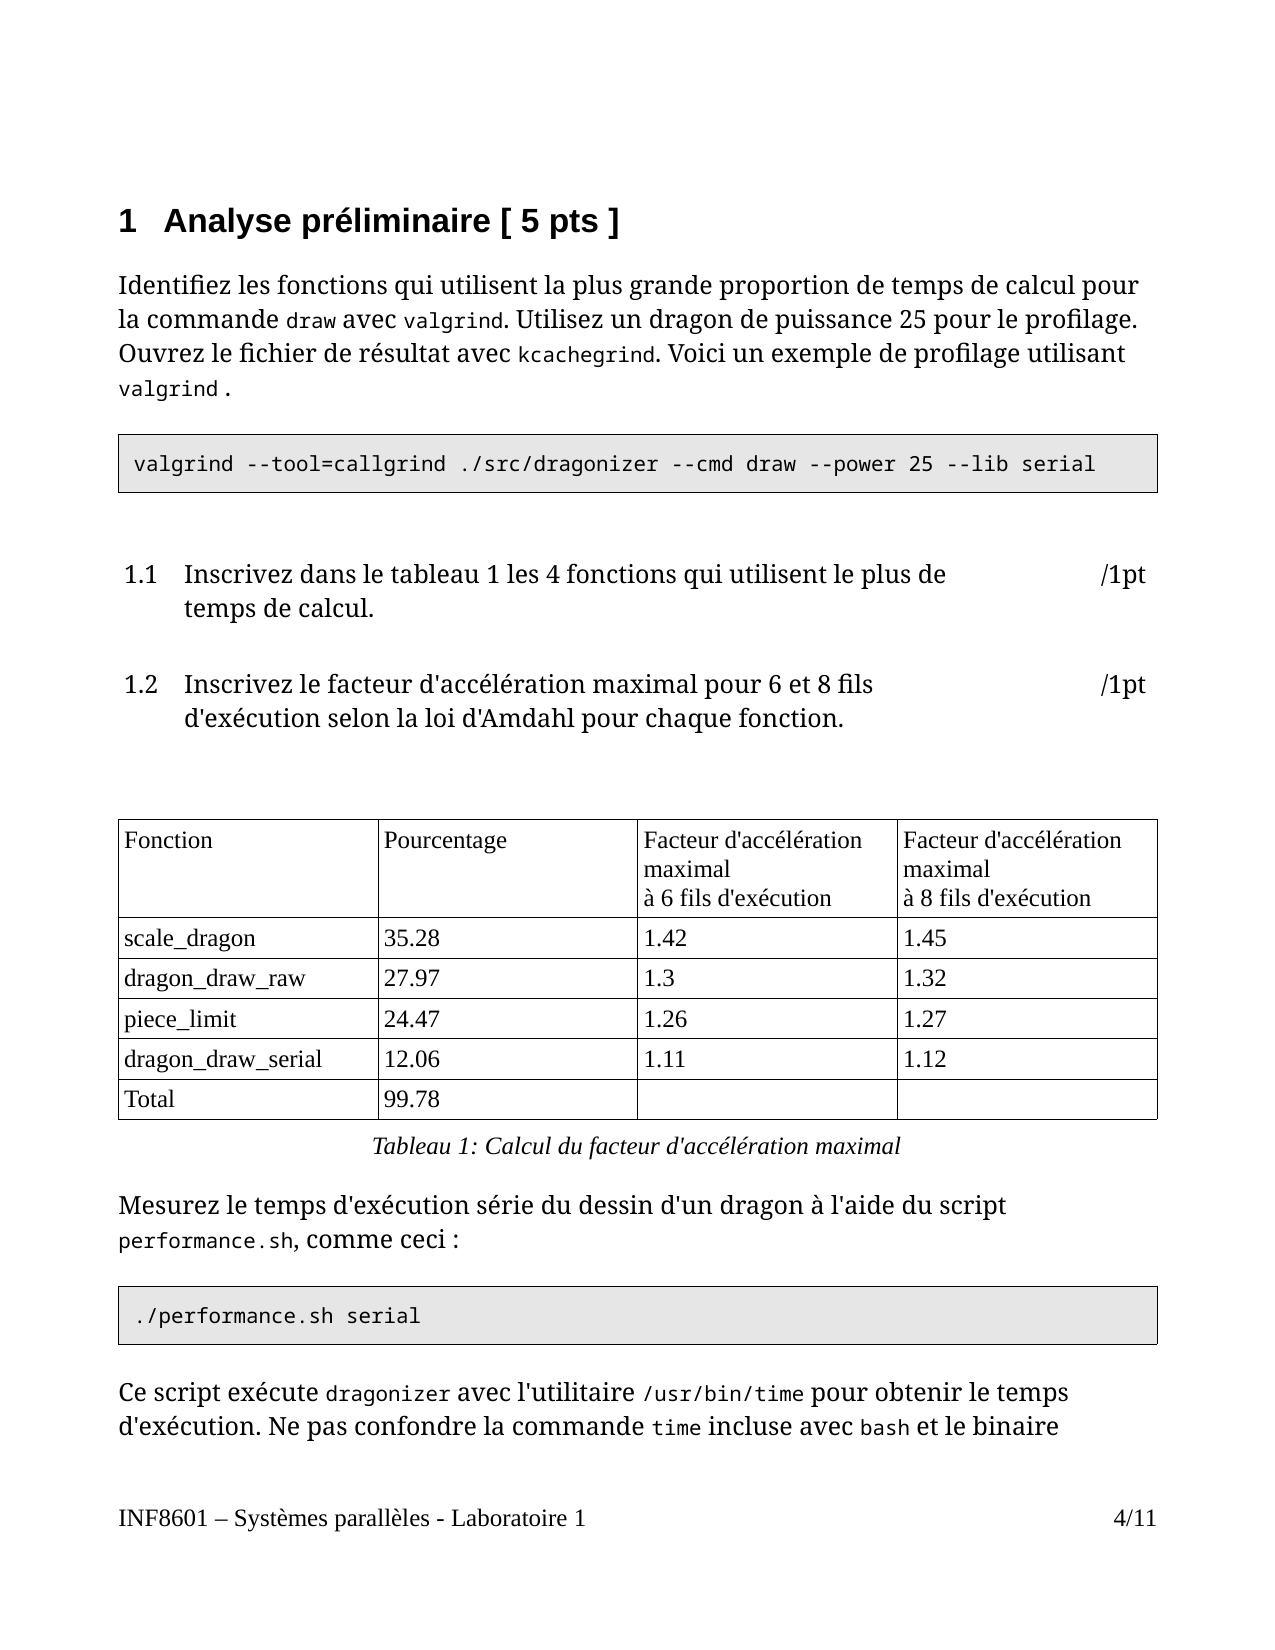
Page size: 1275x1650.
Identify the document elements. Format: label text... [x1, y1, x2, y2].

subtitle Analyse préliminaire [ 5 pts ] [118, 201, 1157, 240]
text Ce script exécute dragonizer avec l'utilitaire /usr/bin/time pour obtenir le temps d'exécution. Ne pas confondre la commande time incluse avec bash et le binaire [118, 1374, 1157, 1442]
table_cell 35.28 [379, 918, 637, 957]
table_cell 1.12 [898, 1039, 1157, 1078]
table_cell dragon_draw_serial [119, 1039, 378, 1078]
table_cell 1.27 [898, 999, 1157, 1038]
table_header [1020, 536, 1088, 646]
table_header /1pt [1089, 536, 1157, 646]
table_header Facteur d'accélération maximal à 8 fils d'exécution [898, 820, 1157, 917]
text valgrind --tool=callgrind ./src/dragonizer --cmd draw --power 25 --lib serial [119, 435, 1157, 492]
table_cell 1.42 [638, 918, 897, 957]
table_cell Inscrivez le facteur d'accélération maximal pour 6 et 8 fils d'exécution selon la loi d'Amdahl pour chaque fonction. [118, 646, 1019, 755]
table_cell 1.11 [638, 1039, 897, 1078]
table_cell Total [119, 1080, 378, 1119]
table_cell 1.26 [638, 999, 897, 1038]
text Identifiez les fonctions qui utilisent la plus grande proportion de temps de calcul pour la commande draw avec valgrind. Utilisez un dragon de puissance 25 pour le profilage. Ouvrez le fichier de résultat avec kcachegrind. Voici un exemple de profilage utilisant valgrind . [118, 267, 1157, 404]
table_cell 99.78 [379, 1080, 637, 1119]
text ./performance.sh serial [119, 1287, 1157, 1344]
text Tableau 1: Calcul du facteur d'accélération maximal [118, 1131, 1157, 1160]
table_cell scale_dragon [119, 918, 378, 957]
table_cell 1.32 [898, 959, 1157, 998]
table_cell [1020, 646, 1088, 755]
table_cell 12.06 [379, 1039, 637, 1078]
text Mesurez le temps d'exécution série du dessin d'un dragon à l'aide du script performance.sh, comme ceci : [118, 1188, 1157, 1256]
table_cell 1.3 [638, 959, 897, 998]
table_cell piece_limit [119, 999, 378, 1038]
table_cell dragon_draw_raw [119, 959, 378, 998]
table_cell /1pt [1089, 646, 1157, 755]
table_header Fonction [119, 820, 378, 917]
table_header Pourcentage [379, 820, 637, 917]
table_cell [898, 1080, 1157, 1119]
table_cell 1.45 [898, 918, 1157, 957]
table_header Inscrivez dans le tableau 1 les 4 fonctions qui utilisent le plus de temps de calcul. [118, 536, 1019, 646]
table_cell 27.97 [379, 959, 637, 998]
table_cell 24.47 [379, 999, 637, 1038]
table_header Facteur d'accélération maximal à 6 fils d'exécution [638, 820, 897, 917]
table_cell [638, 1080, 897, 1119]
